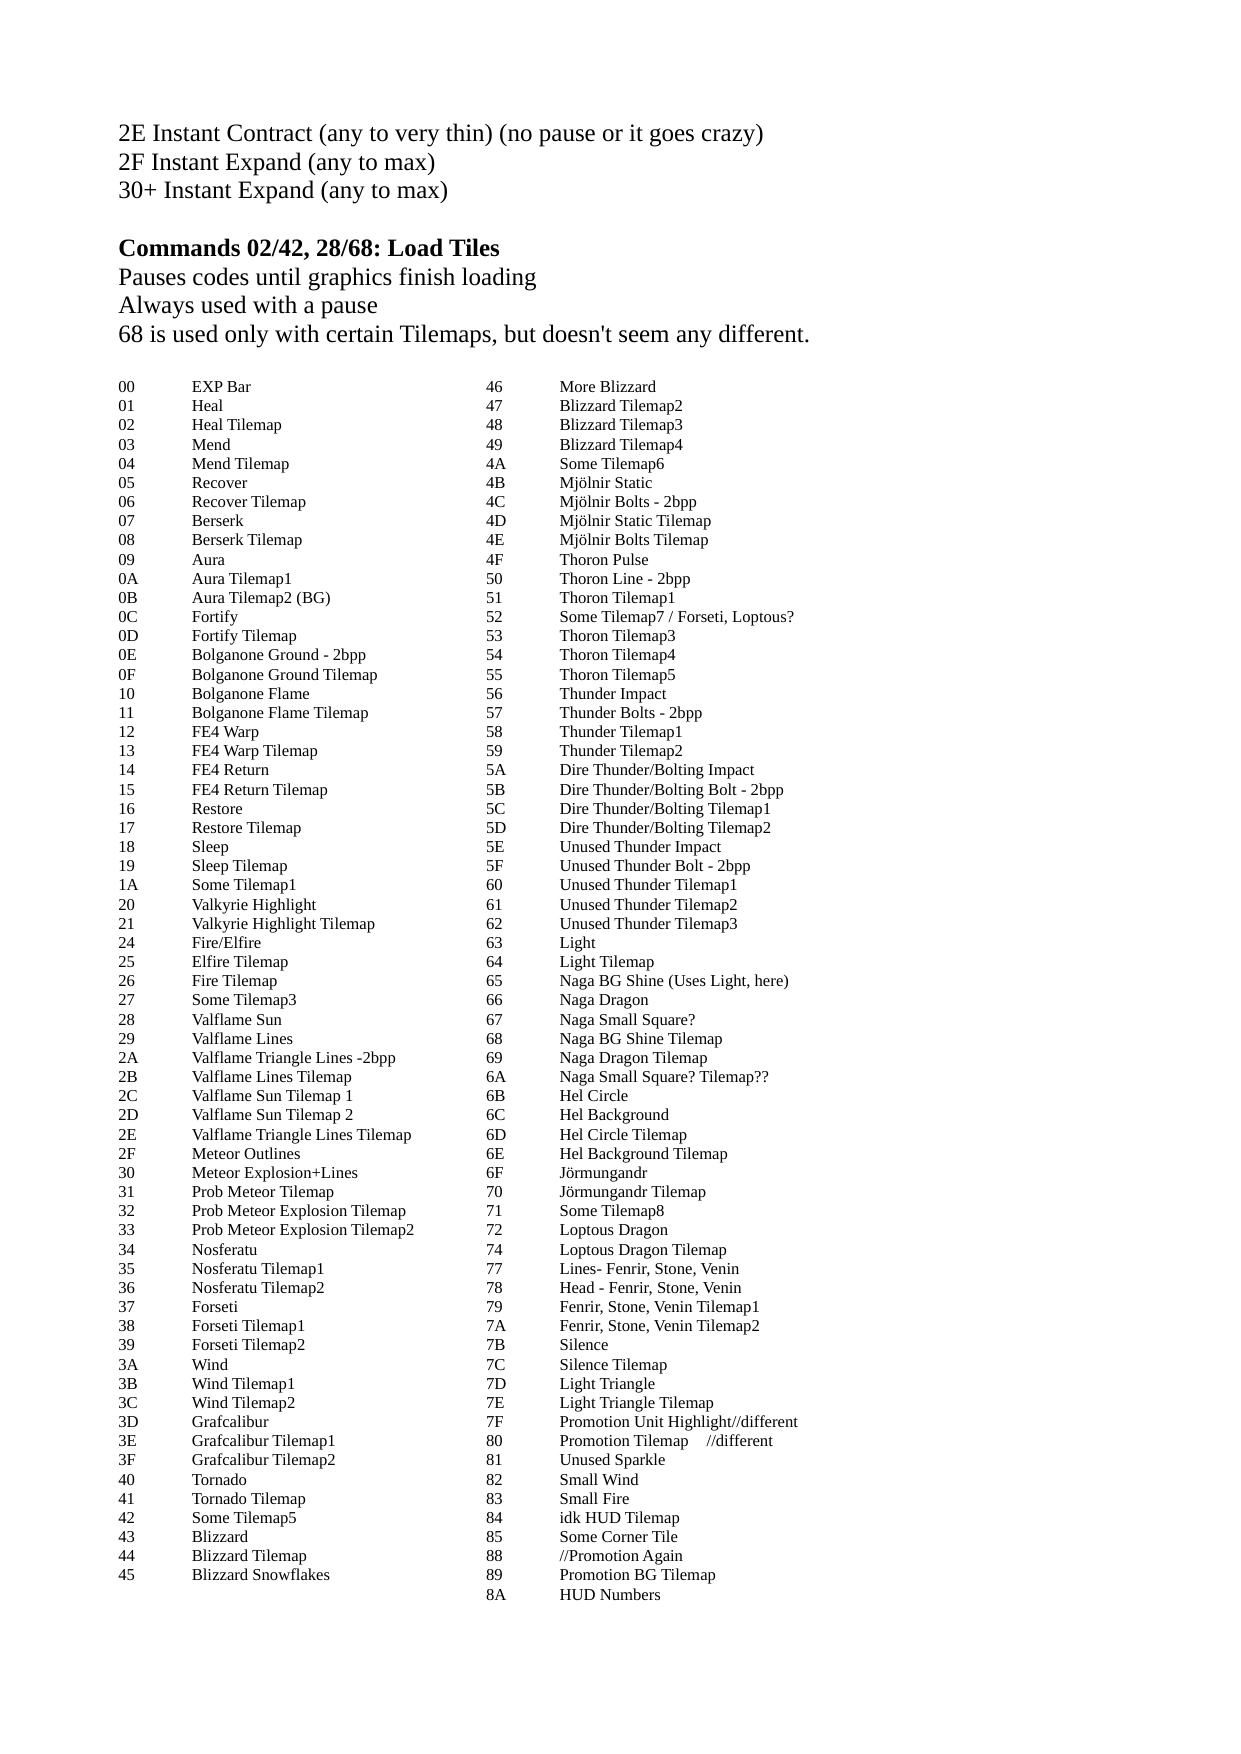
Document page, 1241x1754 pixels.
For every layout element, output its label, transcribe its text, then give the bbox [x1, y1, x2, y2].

text 2E Valflame Triangle Lines Tilemap 6D Hel Circle Tilemap [118, 1124, 1122, 1143]
text 0D Fortify Tilemap 53 Thoron Tilemap3 [118, 626, 1122, 645]
text 45 Blizzard Snowflakes 89 Promotion BG Tilemap [118, 1565, 1122, 1584]
text 2B Valflame Lines Tilemap 6A Naga Small Square? Tilemap?? [118, 1067, 1122, 1086]
text 28 Valflame Sun 67 Naga Small Square? [118, 1009, 1122, 1028]
text 00 EXP Bar 46 More Blizzard [118, 377, 1122, 396]
text 8A HUD Numbers [118, 1584, 1122, 1603]
text 07 Berserk 4D Mjölnir Static Tilemap [118, 511, 1122, 530]
text 03 Mend 49 Blizzard Tilemap4 [118, 434, 1122, 453]
text 06 Recover Tilemap 4C Mjölnir Bolts - 2bpp [118, 492, 1122, 511]
text 19 Sleep Tilemap 5F Unused Thunder Bolt - 2bpp [118, 856, 1122, 875]
text 3E Grafcalibur Tilemap1 80 Promotion Tilemap //different [118, 1431, 1122, 1450]
text 0B Aura Tilemap2 (BG) 51 Thoron Tilemap1 [118, 588, 1122, 607]
text 11 Bolganone Flame Tilemap 57 Thunder Bolts - 2bpp [118, 703, 1122, 722]
text 12 FE4 Warp 58 Thunder Tilemap1 [118, 722, 1122, 741]
text 2C Valflame Sun Tilemap 1 6B Hel Circle [118, 1086, 1122, 1105]
text 3D Grafcalibur 7F Promotion Unit Highlight//different [118, 1412, 1122, 1431]
text 31 Prob Meteor Tilemap 70 Jörmungandr Tilemap [118, 1182, 1122, 1201]
text 0A Aura Tilemap1 50 Thoron Line - 2bpp [118, 568, 1122, 588]
text 2A Valflame Triangle Lines -2bpp 69 Naga Dragon Tilemap [118, 1048, 1122, 1067]
text 05 Recover 4B Mjölnir Static [118, 473, 1122, 492]
text 37 Forseti 79 Fenrir, Stone, Venin Tilemap1 [118, 1297, 1122, 1316]
text 27 Some Tilemap3 66 Naga Dragon [118, 990, 1122, 1009]
text Always used with a pause [118, 291, 1122, 319]
text 20 Valkyrie Highlight 61 Unused Thunder Tilemap2 [118, 894, 1122, 913]
text 43 Blizzard 85 Some Corner Tile [118, 1527, 1122, 1546]
text 25 Elfire Tilemap 64 Light Tilemap [118, 952, 1122, 971]
text 01 Heal 47 Blizzard Tilemap2 [118, 396, 1122, 415]
text 02 Heal Tilemap 48 Blizzard Tilemap3 [118, 415, 1122, 434]
text 21 Valkyrie Highlight Tilemap 62 Unused Thunder Tilemap3 [118, 913, 1122, 933]
text 38 Forseti Tilemap1 7A Fenrir, Stone, Venin Tilemap2 [118, 1316, 1122, 1335]
text 3B Wind Tilemap1 7D Light Triangle [118, 1373, 1122, 1393]
text 15 FE4 Return Tilemap 5B Dire Thunder/Bolting Bolt - 2bpp [118, 779, 1122, 798]
text 32 Prob Meteor Explosion Tilemap 71 Some Tilemap8 [118, 1201, 1122, 1220]
text 33 Prob Meteor Explosion Tilemap2 72 Loptous Dragon [118, 1220, 1122, 1239]
text 0F Bolganone Ground Tilemap 55 Thoron Tilemap5 [118, 664, 1122, 683]
text 09 Aura 4F Thoron Pulse [118, 549, 1122, 568]
text 30+ Instant Expand (any to max) [118, 176, 1122, 204]
text 3C Wind Tilemap2 7E Light Triangle Tilemap [118, 1393, 1122, 1412]
text 14 FE4 Return 5A Dire Thunder/Bolting Impact [118, 760, 1122, 779]
text 40 Tornado 82 Small Wind [118, 1469, 1122, 1488]
text 17 Restore Tilemap 5D Dire Thunder/Bolting Tilemap2 [118, 818, 1122, 837]
text 1A Some Tilemap1 60 Unused Thunder Tilemap1 [118, 875, 1122, 894]
text Pauses codes until graphics finish loading [118, 262, 1122, 291]
text 39 Forseti Tilemap2 7B Silence [118, 1335, 1122, 1354]
text 2F Instant Expand (any to max) [118, 147, 1122, 176]
text 08 Berserk Tilemap 4E Mjölnir Bolts Tilemap [118, 530, 1122, 549]
text 44 Blizzard Tilemap 88 //Promotion Again [118, 1546, 1122, 1565]
text 35 Nosferatu Tilemap1 77 Lines- Fenrir, Stone, Venin [118, 1258, 1122, 1278]
text Commands 02/42, 28/68: Load Tiles [118, 233, 1122, 262]
text 34 Nosferatu 74 Loptous Dragon Tilemap [118, 1239, 1122, 1258]
text 3F Grafcalibur Tilemap2 81 Unused Sparkle [118, 1450, 1122, 1469]
text 0C Fortify 52 Some Tilemap7 / Forseti, Loptous? [118, 607, 1122, 626]
text 0E Bolganone Ground - 2bpp 54 Thoron Tilemap4 [118, 645, 1122, 664]
text 18 Sleep 5E Unused Thunder Impact [118, 837, 1122, 856]
text 10 Bolganone Flame 56 Thunder Impact [118, 683, 1122, 703]
text 36 Nosferatu Tilemap2 78 Head - Fenrir, Stone, Venin [118, 1278, 1122, 1297]
text 30 Meteor Explosion+Lines 6F Jörmungandr [118, 1163, 1122, 1182]
text 2F Meteor Outlines 6E Hel Background Tilemap [118, 1143, 1122, 1163]
text 42 Some Tilemap5 84 idk HUD Tilemap [118, 1508, 1122, 1527]
text 3A Wind 7C Silence Tilemap [118, 1354, 1122, 1373]
text 04 Mend Tilemap 4A Some Tilemap6 [118, 453, 1122, 473]
text 26 Fire Tilemap 65 Naga BG Shine (Uses Light, here) [118, 971, 1122, 990]
text 2E Instant Contract (any to very thin) (no pause or it goes crazy) [118, 118, 1122, 147]
text 24 Fire/Elfire 63 Light [118, 933, 1122, 952]
text 68 is used only with certain Tilemaps, but doesn't seem any different. [118, 319, 1122, 348]
text 16 Restore 5C Dire Thunder/Bolting Tilemap1 [118, 798, 1122, 818]
text 41 Tornado Tilemap 83 Small Fire [118, 1488, 1122, 1508]
text 2D Valflame Sun Tilemap 2 6C Hel Background [118, 1105, 1122, 1124]
text 13 FE4 Warp Tilemap 59 Thunder Tilemap2 [118, 741, 1122, 760]
text 29 Valflame Lines 68 Naga BG Shine Tilemap [118, 1028, 1122, 1048]
